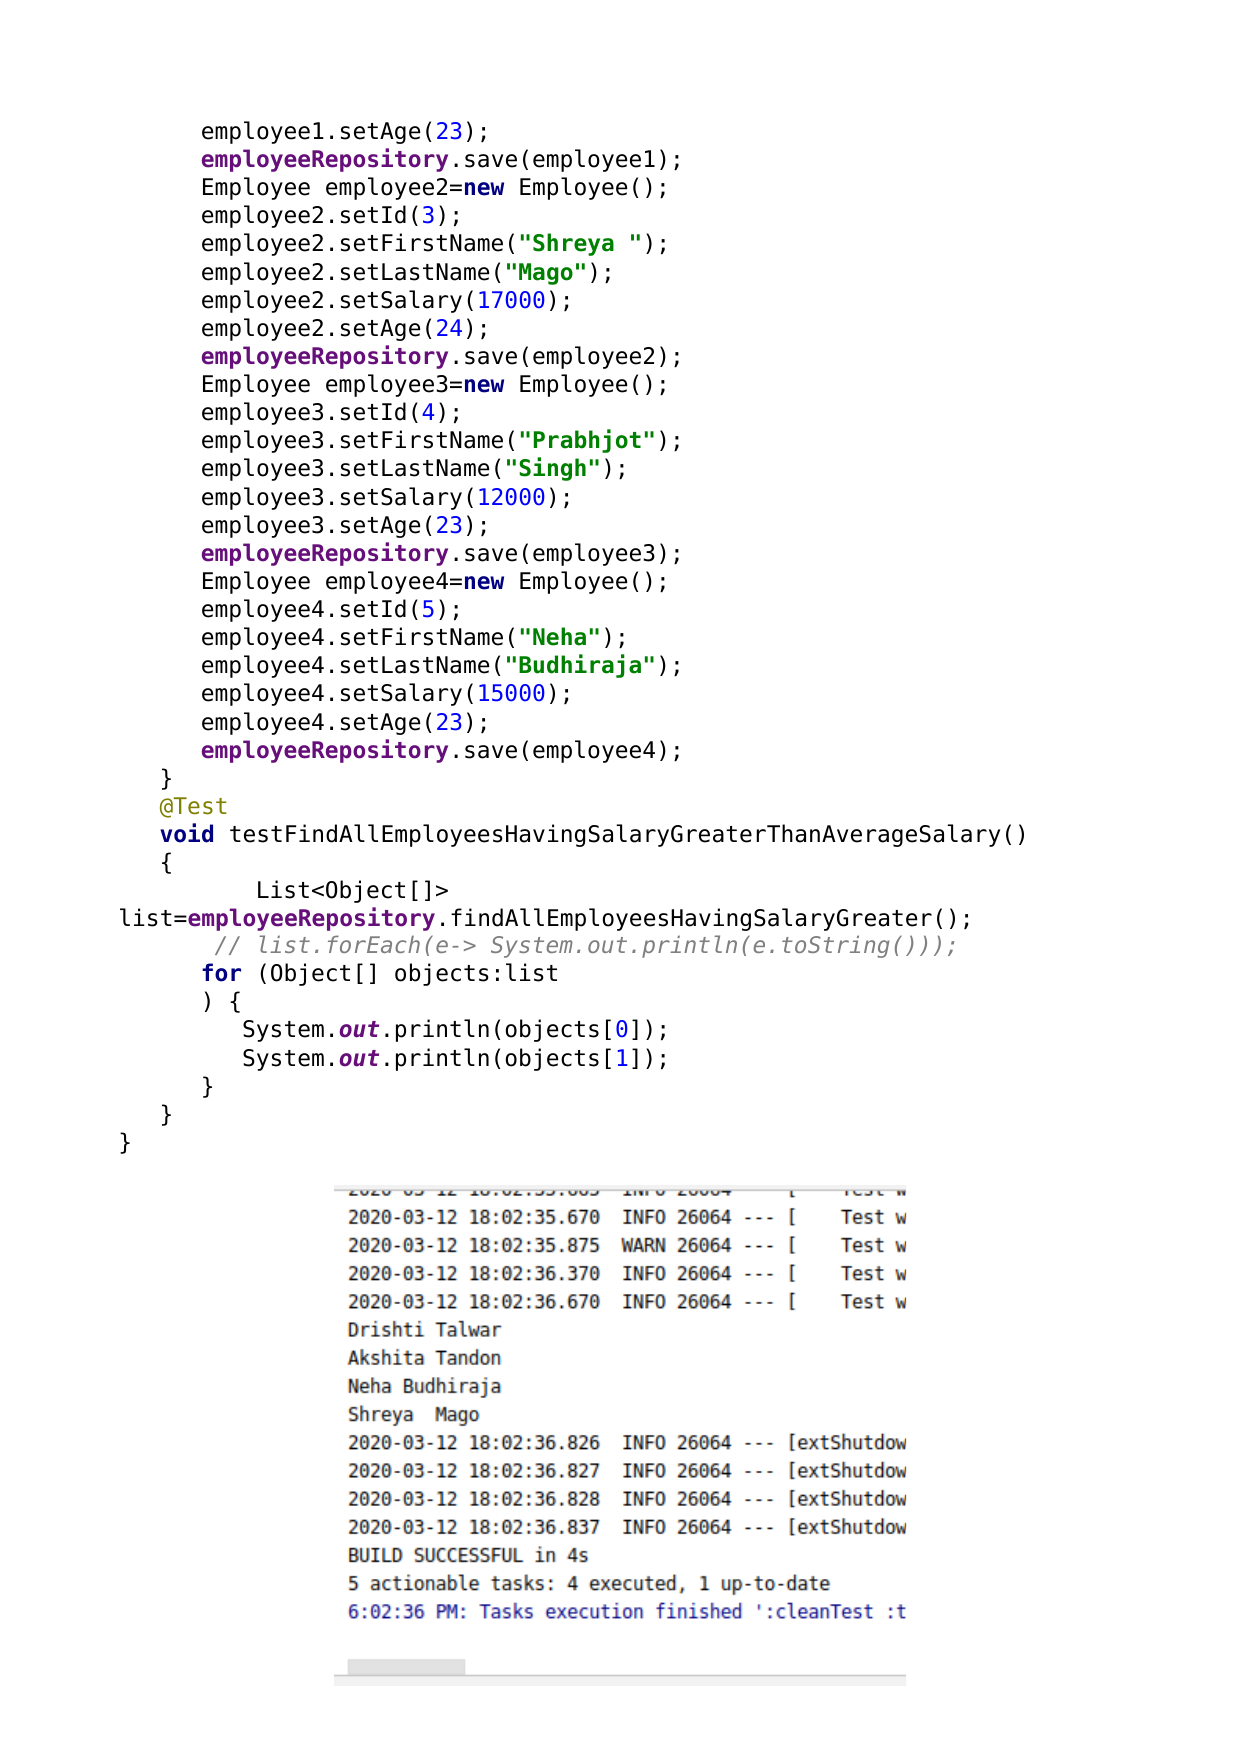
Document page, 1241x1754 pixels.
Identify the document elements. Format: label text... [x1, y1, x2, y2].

text Employee employee2=new Employee(); [118, 174, 1122, 202]
text // list.forEach(e-> System.out.println(e.toString())); [118, 932, 1122, 960]
text employee4.setFirstName("Neha"); [118, 624, 1122, 652]
text } [118, 1073, 1122, 1101]
text employee2.setSalary(17000); [118, 287, 1122, 315]
text void testFindAllEmployeesHavingSalaryGreaterThanAverageSalary() [118, 821, 1122, 849]
text employee4.setLastName("Budhiraja"); [118, 652, 1122, 681]
text ) { [118, 988, 1122, 1017]
text employeeRepository.save(employee3); [118, 540, 1122, 568]
text { [118, 849, 1122, 877]
text employee4.setAge(23); [118, 709, 1122, 737]
text employee2.setId(3); [118, 202, 1122, 231]
text Employee employee4=new Employee(); [118, 568, 1122, 596]
text List<Object[]> list=employeeRepository.findAllEmployeesHavingSalaryGreater(); [118, 877, 1122, 932]
text employee3.setId(4); [118, 399, 1122, 427]
text employee2.setFirstName("Shreya "); [118, 231, 1122, 259]
text employee3.setFirstName("Prabhjot"); [118, 427, 1122, 456]
picture [334, 1185, 907, 1686]
text employee3.setSalary(12000); [118, 484, 1122, 512]
text System.out.println(objects[0]); [118, 1017, 1122, 1045]
text employee2.setLastName("Mago"); [118, 259, 1122, 287]
text for (Object[] objects:list [118, 960, 1122, 988]
text employee3.setLastName("Singh"); [118, 456, 1122, 484]
text employee4.setSalary(15000); [118, 681, 1122, 709]
text } [118, 765, 1122, 793]
text } [118, 1129, 1122, 1156]
text } [118, 1101, 1122, 1129]
text employee4.setId(5); [118, 596, 1122, 624]
text System.out.println(objects[1]); [118, 1045, 1122, 1073]
text employeeRepository.save(employee1); [118, 146, 1122, 174]
text @Test [118, 793, 1122, 821]
text employeeRepository.save(employee4); [118, 737, 1122, 765]
text Employee employee3=new Employee(); [118, 371, 1122, 399]
text employee1.setAge(23); [118, 118, 1122, 146]
text employee2.setAge(24); [118, 315, 1122, 343]
text employeeRepository.save(employee2); [118, 343, 1122, 371]
text employee3.setAge(23); [118, 512, 1122, 540]
